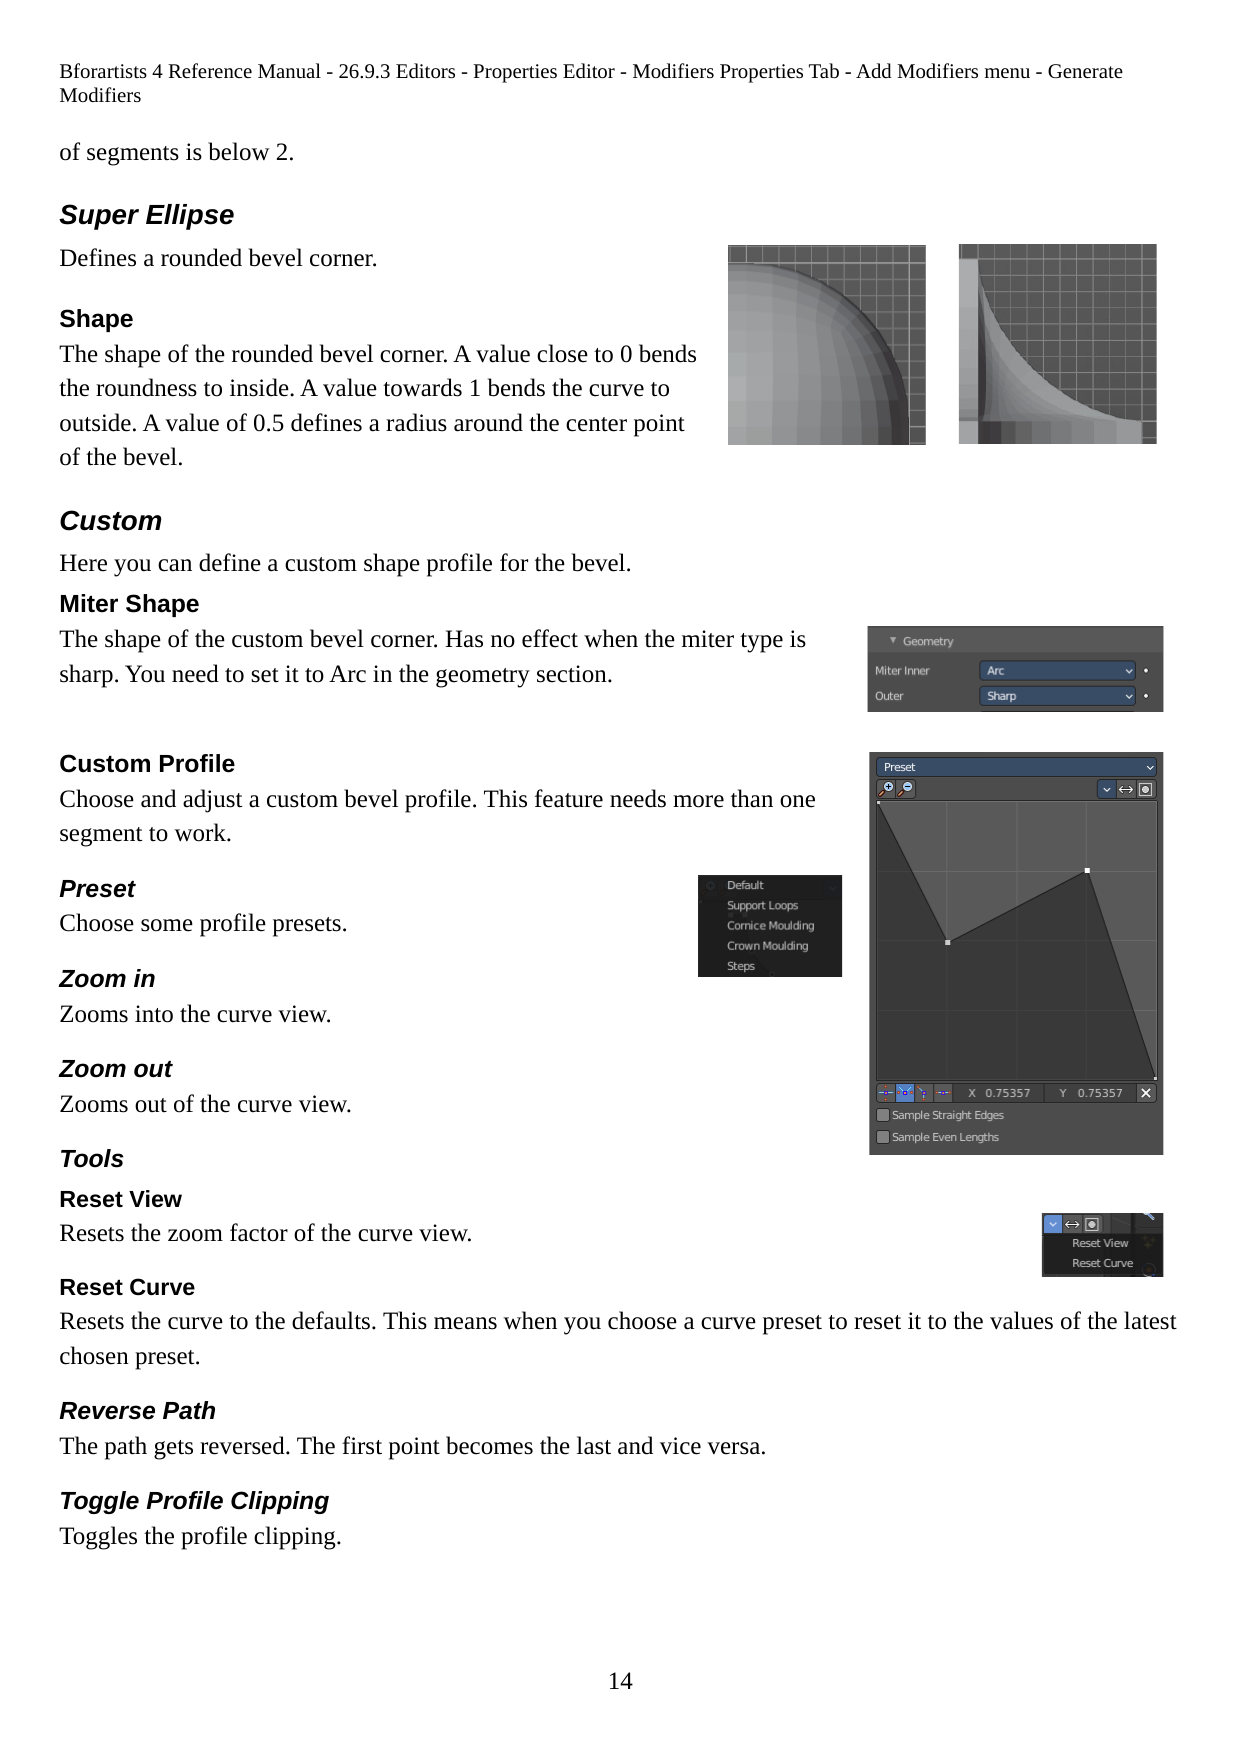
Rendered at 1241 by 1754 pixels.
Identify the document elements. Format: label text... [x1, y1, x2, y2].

picture [869, 752, 1164, 1155]
picture [728, 245, 926, 445]
subtitle Tools [59, 1144, 1181, 1173]
subtitle Custom [59, 504, 1181, 536]
subtitle Miter Shape [59, 589, 1181, 618]
picture [958, 244, 1157, 444]
subtitle Zoom in [59, 964, 869, 992]
subtitle Zoom out [59, 1054, 869, 1082]
subtitle Reverse Path [59, 1396, 1181, 1425]
picture [698, 875, 843, 977]
picture [1041, 1213, 1164, 1277]
text The shape of the custom bevel corner. Has no effect when the miter type is sharp. You need to set it to Arc in the geometry section. [59, 624, 1181, 688]
subtitle Toggle Profile Clipping [59, 1486, 1181, 1515]
subtitle Custom Profile [59, 749, 1181, 778]
subtitle [1164, 1054, 1181, 1082]
subtitle Super Ellipse [59, 198, 1181, 230]
text Resets the zoom factor of the curve view. [59, 1218, 1041, 1247]
subtitle Reset Curve [59, 1273, 1181, 1300]
text Resets the curve to the defaults. This means when you choose a curve preset to reset it to the values of the latest chosen preset. [59, 1306, 1181, 1370]
text [843, 908, 869, 937]
text Zooms into the curve view. [59, 999, 869, 1027]
text of segments is below 2. [59, 137, 1181, 165]
subtitle [1157, 304, 1181, 333]
text Here you can define a custom shape profile for the bevel. [59, 548, 1181, 577]
text Defines a rounded bevel corner. [59, 243, 1181, 271]
text Choose some profile presets. [59, 908, 698, 937]
subtitle Reset View [59, 1185, 1181, 1212]
picture [867, 626, 1164, 712]
subtitle Preset [59, 874, 869, 902]
subtitle [1164, 874, 1181, 902]
subtitle [1164, 964, 1181, 992]
subtitle Shape [59, 304, 728, 333]
text The path gets reversed. The first point becomes the last and vice versa. [59, 1431, 1181, 1460]
text Choose and adjust a custom bevel profile. This feature needs more than one segment to work. [59, 784, 869, 847]
text Toggles the profile clipping. [59, 1521, 1181, 1550]
text The shape of the rounded bevel corner. A value close to 0 bends the roundness to inside. A value towards 1 bends the curve to outside. A value of 0.5 defines a radius around the center point of the bevel. [59, 339, 1181, 471]
text Zooms out of the curve view. [59, 1089, 869, 1117]
subtitle [926, 304, 958, 333]
